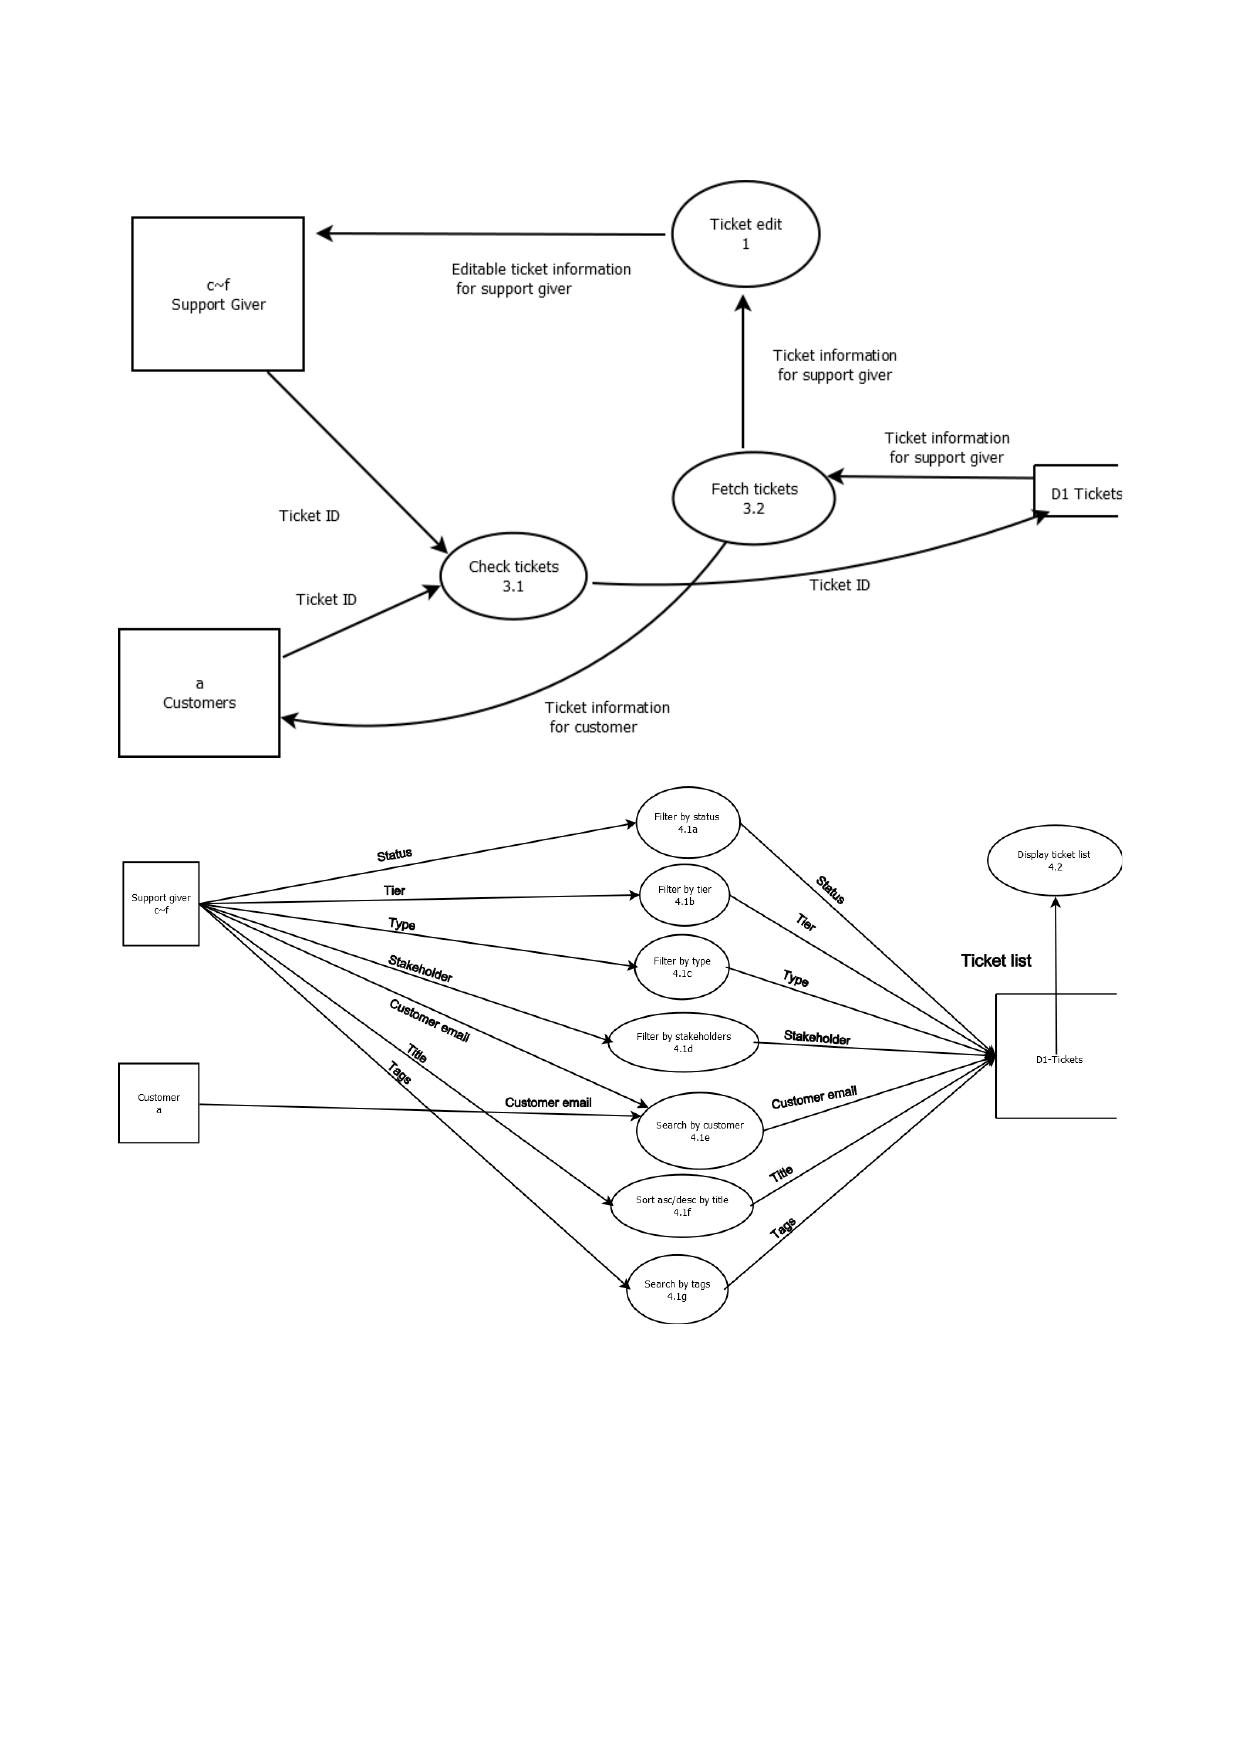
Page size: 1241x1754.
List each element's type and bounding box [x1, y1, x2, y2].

picture [118, 180, 1123, 758]
picture [118, 786, 1123, 1324]
